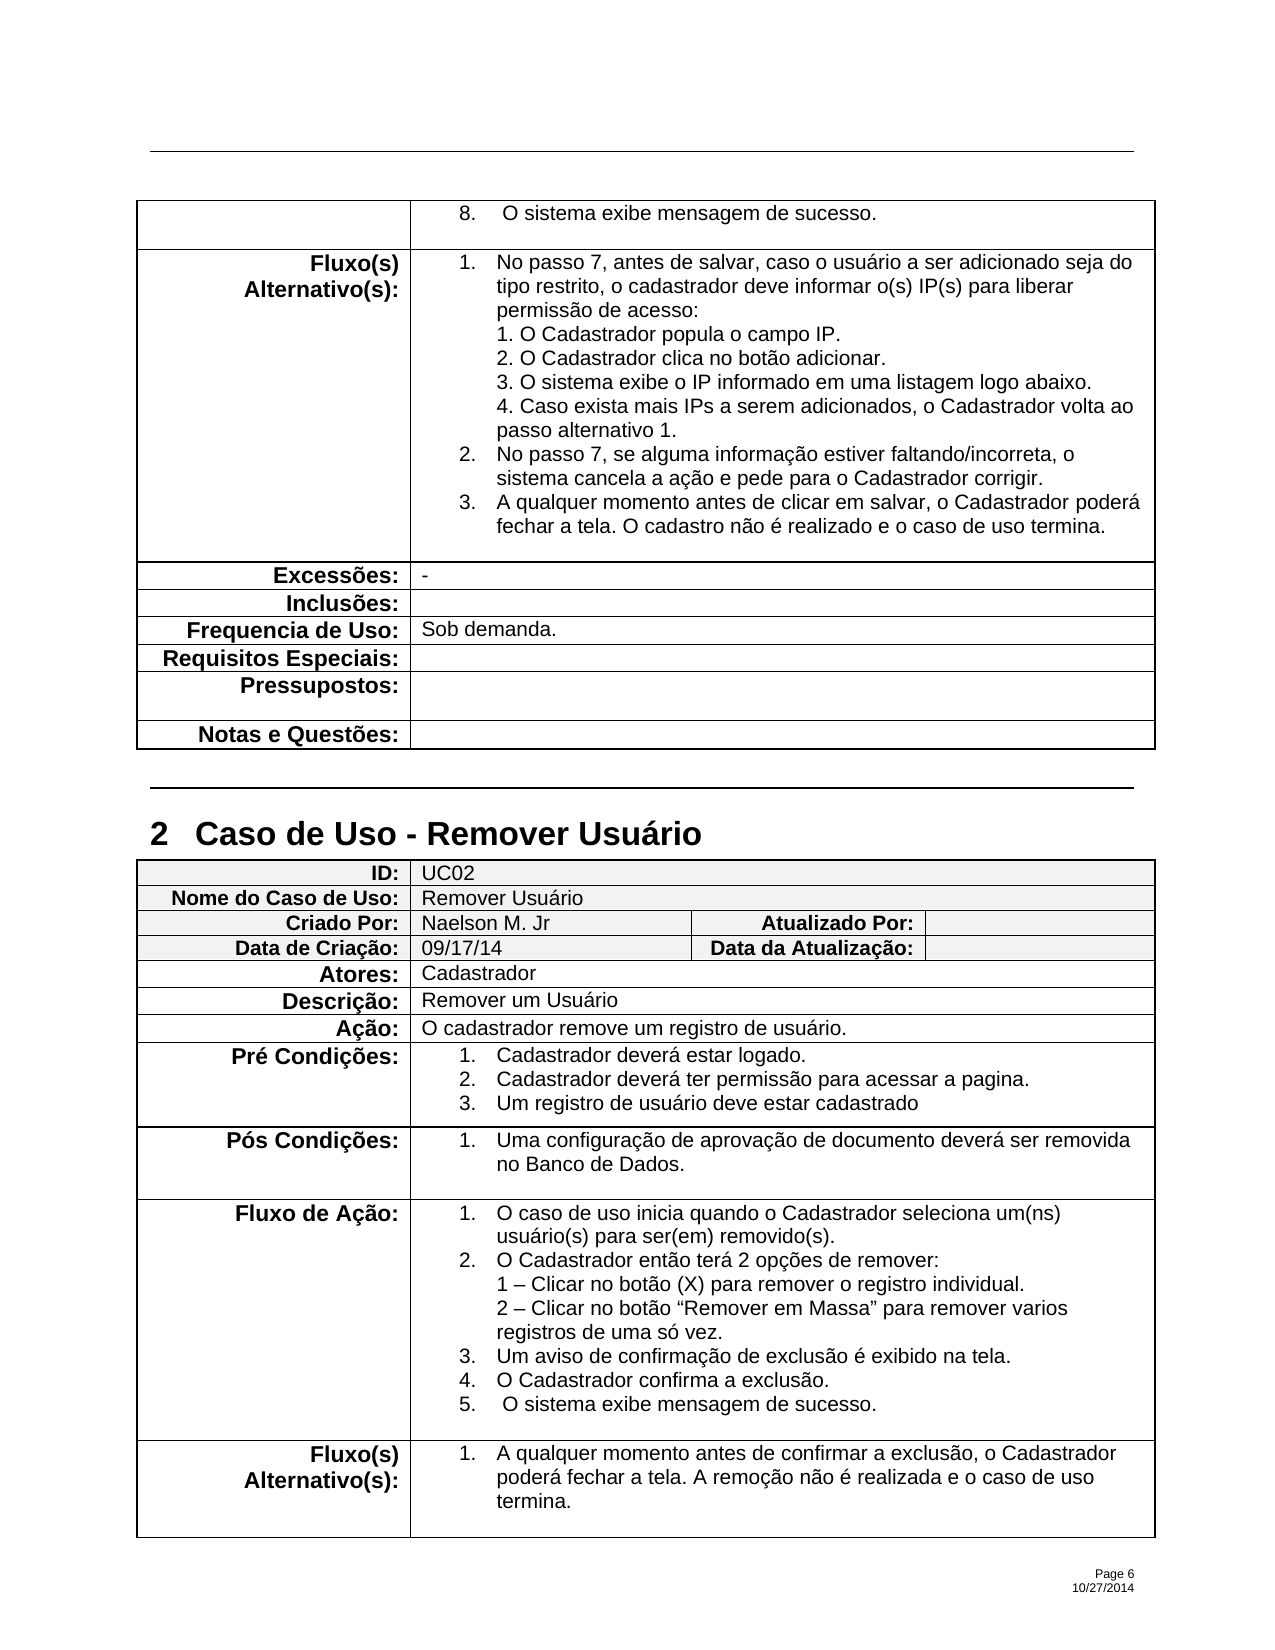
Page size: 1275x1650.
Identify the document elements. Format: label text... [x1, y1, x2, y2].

table_cell A qualquer momento antes de confirmar a exclusão, o Cadastrador poderá fechar a tela. A remoção não é realizada e o caso de uso termina. [411, 1441, 1154, 1537]
table_cell Fluxo(s) Alternativo(s): [138, 250, 410, 561]
table_cell Excessões: [138, 563, 410, 589]
table_cell Descrição: [138, 988, 410, 1014]
table_cell [926, 936, 1154, 959]
table_cell Data de Criação: [138, 936, 410, 959]
table_cell [411, 590, 1154, 616]
table_cell No passo 7, antes de salvar, caso o usuário a ser adicionado seja do tipo restrito, o cadastrador deve informar o(s) IP(s) para liberar permissão de acesso: 1. O Cadastrador popula o campo IP. 2. O Cadastrador clica no botão adicionar. 3. O sistema exibe o IP informado em uma listagem logo abaixo. 4. Caso exista mais IPs a serem adicionados, o Cadastrador volta ao passo alternativo 1. No passo 7, se alguma informação estiver faltando/incorreta, o sistema cancela a ação e pede para o Cadastrador corrigir. A qualquer momento antes de clicar em salvar, o Cadastrador poderá fechar a tela. O cadastro não é realizado e o caso de uso termina. [411, 250, 1154, 561]
table_cell Cadastrador [411, 961, 1154, 987]
table_cell - [411, 563, 1154, 589]
table_cell Cadastrador deverá estar logado. Cadastrador deverá ter permissão para acessar a pagina. Um registro de usuário deve estar cadastrado [411, 1043, 1154, 1126]
table_cell O cadastrador remove um registro de usuário. [411, 1015, 1154, 1042]
table_cell Sob demanda. [411, 617, 1154, 644]
table_cell Pós Condições: [138, 1128, 410, 1199]
table_cell Data da Atualização: [692, 936, 925, 959]
table_cell [138, 201, 410, 249]
table_cell O caso de uso inicia quando o Cadastrador seleciona um(ns) usuário(s) para ser(em) removido(s). O Cadastrador então terá 2 opções de remover: 1 – Clicar no botão (X) para remover o registro individual. 2 – Clicar no botão “Remover em Massa” para remover varios registros de uma só vez. Um aviso de confirmação de exclusão é exibido na tela. O Cadastrador confirma a exclusão. O sistema exibe mensagem de sucesso. [411, 1200, 1154, 1440]
table_cell Requisitos Especiais: [138, 645, 410, 671]
table_cell O caso de uso inicia quando o Cadastrador clica no botão Novo. O Cadastrador popula o nome do usuário. O Cadastrador popula o sobrenome do usuário. O Cadastrador popula o email do usuário. O Cadastrador informa uma senha do usuário. O Cadastrador seleciona um perfil de usuário. O Cadastrador clica no botão salvar. O sistema exibe mensagem de sucesso. [411, 201, 1154, 249]
table_cell Atores: [138, 961, 410, 987]
table_header UC02 [411, 861, 1154, 884]
table_cell Inclusões: [138, 590, 410, 616]
table_cell [926, 911, 1154, 934]
table_header ID: [138, 861, 410, 884]
subtitle Caso de Uso - Remover Usuário [150, 814, 1134, 852]
table_cell [411, 672, 1154, 720]
table_cell Ação: [138, 1015, 410, 1042]
table_cell [411, 645, 1154, 671]
table_cell Atualizado Por: [692, 911, 925, 934]
table_cell Frequencia de Uso: [138, 617, 410, 644]
table_cell Nome do Caso de Uso: [138, 886, 410, 909]
table_cell Remover um Usuário [411, 988, 1154, 1014]
table_cell Pré Condições: [138, 1043, 410, 1126]
table_cell 17/09/14 [411, 936, 691, 959]
table_cell Notas e Questões: [138, 721, 410, 747]
table_cell Uma configuração de aprovação de documento deverá ser removida no Banco de Dados. [411, 1128, 1154, 1199]
table_cell [411, 721, 1154, 747]
table_cell Fluxo de Ação: [138, 1200, 410, 1440]
table_cell Pressupostos: [138, 672, 410, 720]
table_cell Naelson M. Jr [411, 911, 691, 934]
table_cell Fluxo(s) Alternativo(s): [138, 1441, 410, 1537]
table_cell Remover Usuário [411, 886, 1154, 909]
table_cell Criado Por: [138, 911, 410, 934]
